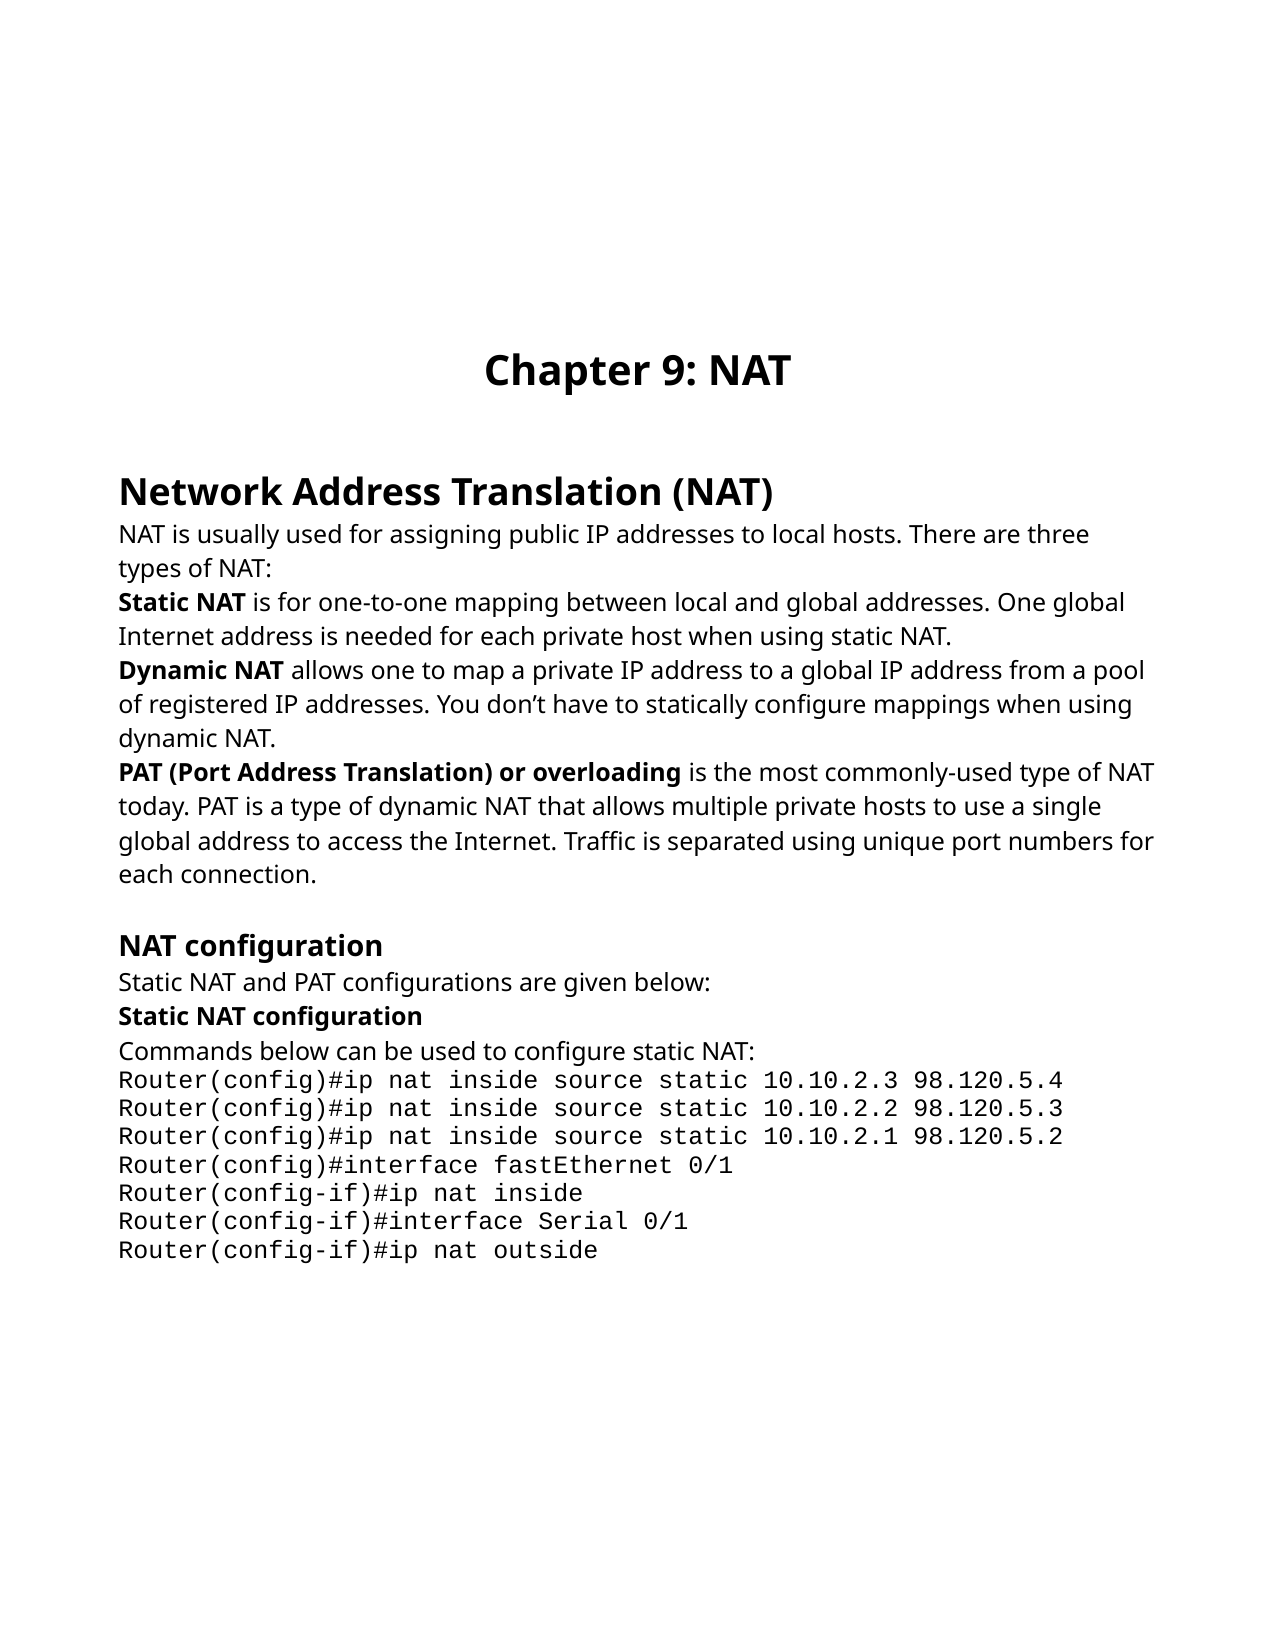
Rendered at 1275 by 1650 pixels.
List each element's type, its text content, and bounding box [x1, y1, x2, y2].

text NAT configuration [118, 925, 1157, 965]
text Router(config)#interface fastEthernet 0/1 [118, 1152, 1157, 1181]
text Chapter 9: NAT [118, 341, 1157, 397]
text Router(config-if)#ip nat outside [118, 1237, 1157, 1266]
text Router(config)#ip nat inside source static 10.10.2.2 98.120.5.3 [118, 1096, 1157, 1124]
text Static NAT is for one-to-one mapping between local and global addresses. One global Internet address is needed for each private host when using static NAT. [118, 585, 1157, 653]
text Static NAT and PAT configurations are given below: [118, 965, 1157, 999]
text Commands below can be used to configure static NAT: [118, 1033, 1157, 1067]
text Static NAT configuration [118, 999, 1157, 1033]
text PAT (Port Address Translation) or overloading is the most commonly-used type of NAT today. PAT is a type of dynamic NAT that allows multiple private hosts to use a single global address to access the Internet. Traffic is separated using unique port numbers for each connection. [118, 755, 1157, 891]
text Router(config)#ip nat inside source static 10.10.2.3 98.120.5.4 [118, 1067, 1157, 1096]
text Network Address Translation (NAT) [118, 466, 1157, 517]
text Router(config-if)#ip nat inside [118, 1181, 1157, 1209]
text Router(config-if)#interface Serial 0/1 [118, 1209, 1157, 1237]
text Dynamic NAT allows one to map a private IP address to a global IP address from a pool of registered IP addresses. You don’t have to statically configure mappings when using dynamic NAT. [118, 653, 1157, 755]
text NAT is usually used for assigning public IP addresses to local hosts. There are three types of NAT: [118, 517, 1157, 585]
text Router(config)#ip nat inside source static 10.10.2.1 98.120.5.2 [118, 1124, 1157, 1152]
